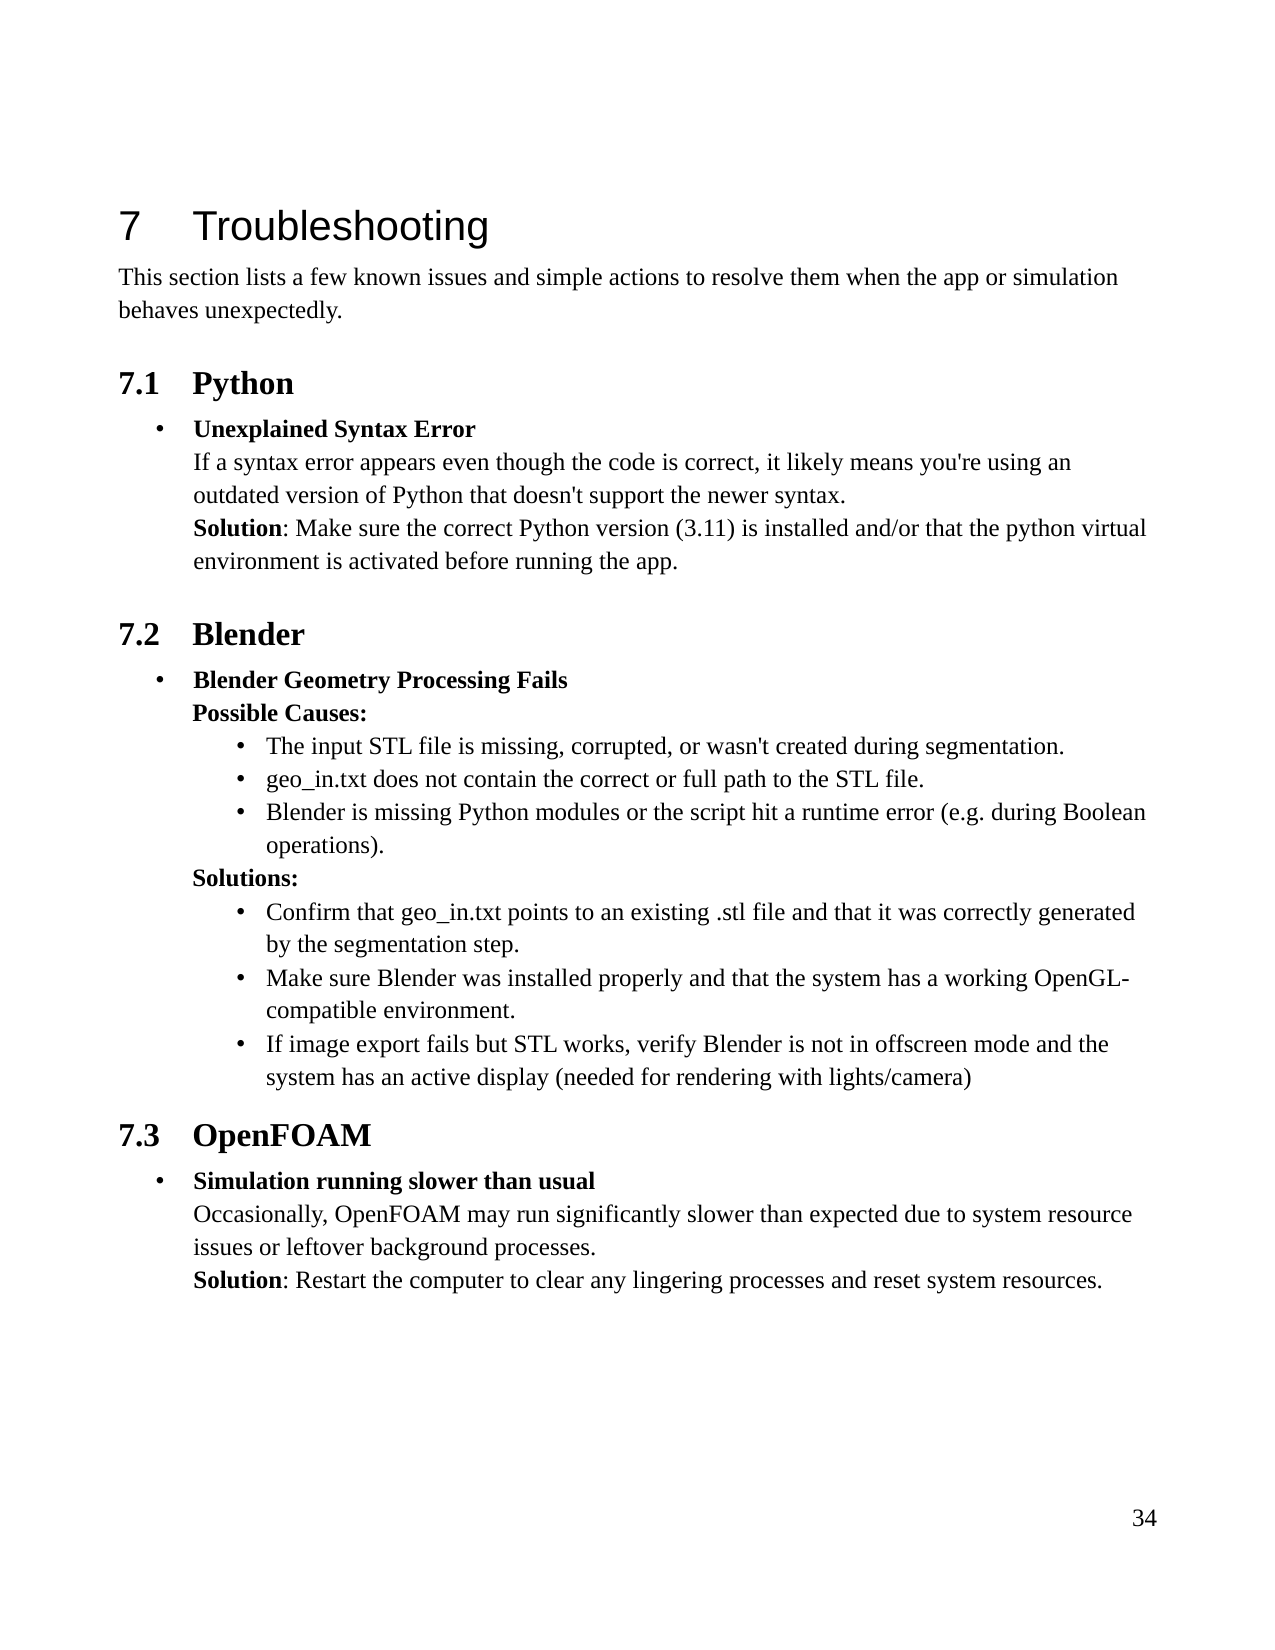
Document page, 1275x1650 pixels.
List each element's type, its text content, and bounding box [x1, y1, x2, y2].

list Make sure Blender was installed properly and that the system has a working OpenGL-compatible environment. [236, 963, 1157, 1024]
list If image export fails but STL works, verify Blender is not in offscreen mode and the system has an active display (needed for rendering with lights/camera) [236, 1029, 1157, 1090]
text Solutions: [192, 863, 1157, 892]
text This section lists a few known issues and simple actions to resolve them when the app or simulation behaves unexpectedly. [118, 262, 1157, 323]
list geo_in.txt does not contain the correct or full path to the STL file. [236, 764, 1157, 793]
text Possible Causes: [118, 698, 1157, 727]
subtitle OpenFOAM [118, 1116, 1157, 1154]
list The input STL file is missing, corrupted, or wasn't created during segmentation. [236, 731, 1157, 760]
list Simulation running slower than usual Occasionally, OpenFOAM may run significantly slower than expected due to system resource issues or leftover background processes. Solution: Restart the computer to clear any lingering processes and reset system resources. [156, 1166, 1157, 1294]
list Unexplained Syntax Error If a syntax error appears even though the code is correct, it likely means you're using an outdated version of Python that doesn't support the newer syntax. Solution: Make sure the correct Python version (3.11) is installed and/or that the python virtual environment is activated before running the app. [156, 414, 1157, 575]
subtitle Python [118, 363, 1157, 402]
list Blender is missing Python modules or the script hit a runtime error (e.g. during Boolean operations). [236, 797, 1157, 859]
subtitle Troubleshooting [118, 201, 1157, 249]
list Blender Geometry Processing Fails [156, 665, 1157, 694]
list Confirm that geo_in.txt points to an existing .stl file and that it was correctly generated by the segmentation step. [236, 897, 1157, 958]
subtitle Blender [118, 614, 1157, 653]
